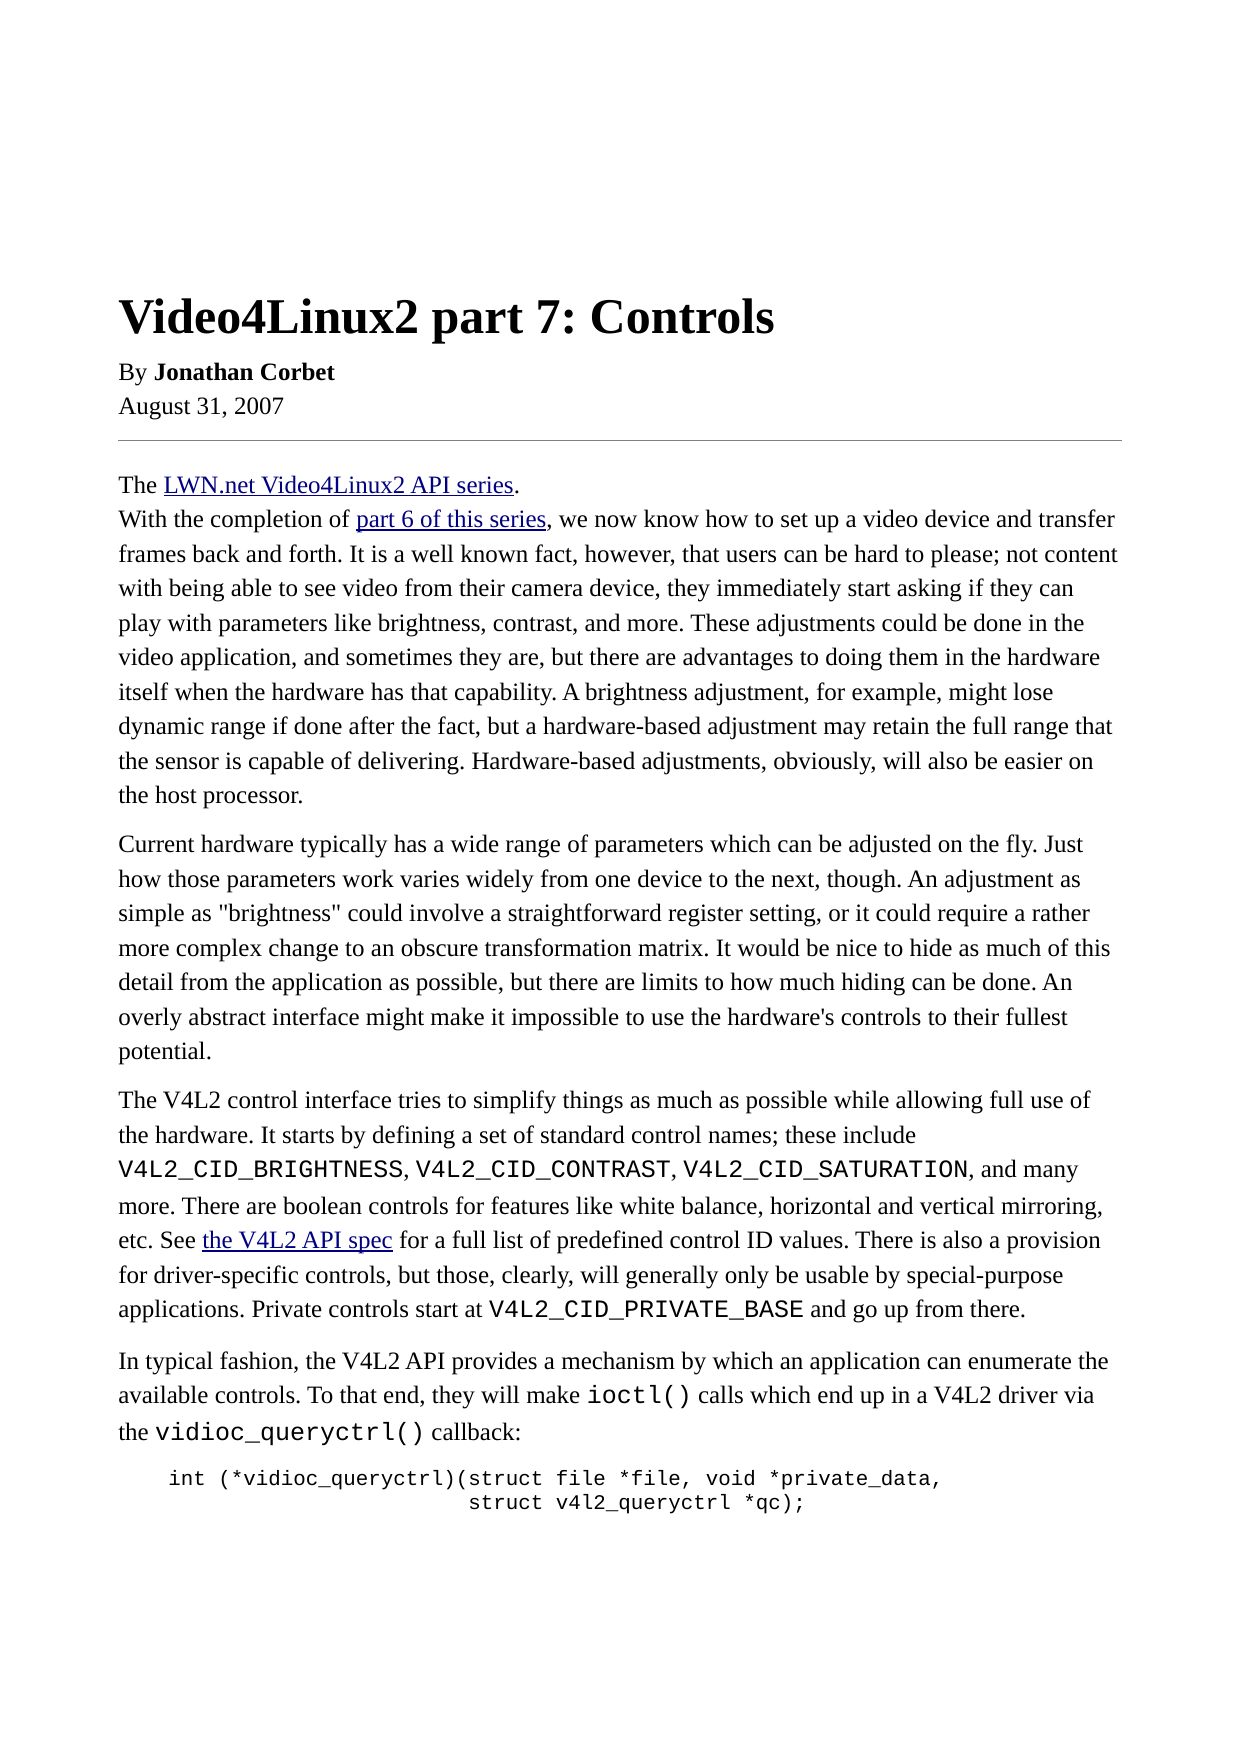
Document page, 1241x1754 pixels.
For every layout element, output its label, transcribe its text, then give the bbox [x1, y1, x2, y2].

subtitle Video4Linux2 part 7: Controls [118, 287, 1122, 344]
text int (*vidioc_queryctrl)(struct file *file, void *private_data, [118, 1468, 1122, 1492]
text The V4L2 control interface tries to simplify things as much as possible while allowing full use of the hardware. It starts by defining a set of standard control names; these include V4L2_CID_BRIGHTNESS, V4L2_CID_CONTRAST, V4L2_CID_SATURATION, and many more. There are boolean controls for features like white balance, horizontal and vertical mirroring, etc. See the V4L2 API spec for a full list of predefined control ID values. There is also a provision for driver-specific controls, but those, clearly, will generally only be usable by special-purpose applications. Private controls start at V4L2_CID_PRIVATE_BASE and go up from there. [118, 1085, 1122, 1325]
text The LWN.net Video4Linux2 API series. [118, 470, 1122, 499]
text With the completion of part 6 of this series, we now know how to set up a video device and transfer frames back and forth. It is a well known fact, however, that users can be hard to please; not content with being able to see video from their camera device, they immediately start asking if they can play with parameters like brightness, contrast, and more. These adjustments could be done in the video application, and sometimes they are, but there are advantages to doing them in the hardware itself when the hardware has that capability. A brightness adjustment, for example, might lose dynamic range if done after the fact, but a hardware-based adjustment may retain the full range that the sensor is capable of delivering. Hardware-based adjustments, obviously, will also be easier on the host processor. [118, 504, 1122, 809]
text By Jonathan Corbet August 31, 2007 [118, 357, 1122, 420]
text struct v4l2_queryctrl *qc); [118, 1492, 1122, 1516]
text In typical fashion, the V4L2 API provides a mechanism by which an application can enumerate the available controls. To that end, they will make ioctl() calls which end up in a V4L2 driver via the vidioc_queryctrl() callback: [118, 1346, 1122, 1448]
text Current hardware typically has a wide range of parameters which can be adjusted on the fly. Just how those parameters work varies widely from one device to the next, though. An adjustment as simple as "brightness" could involve a straightforward register setting, or it could require a rather more complex change to an obscure transformation matrix. It would be nice to hide as much of this detail from the application as possible, but there are limits to how much hiding can be done. An overly abstract interface might make it impossible to use the hardware's controls to their fullest potential. [118, 829, 1122, 1065]
